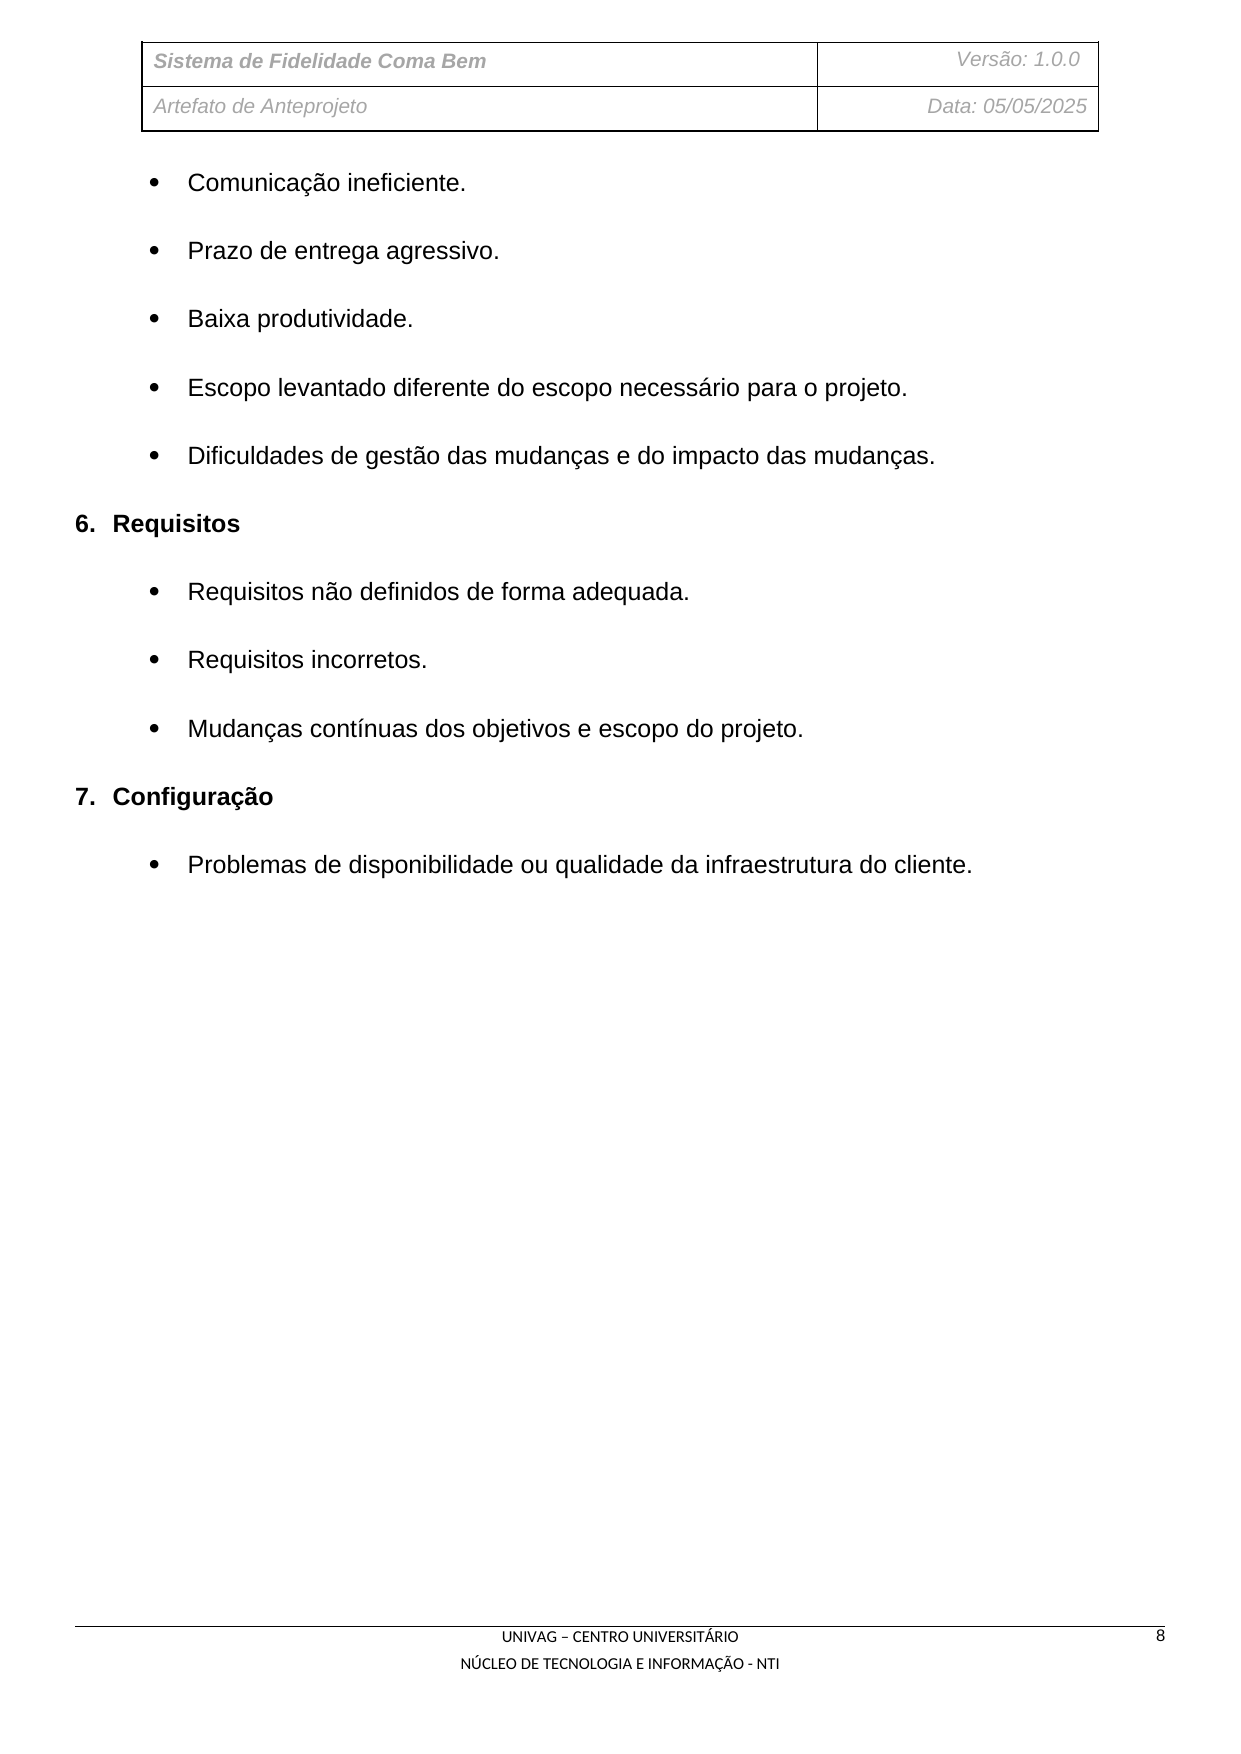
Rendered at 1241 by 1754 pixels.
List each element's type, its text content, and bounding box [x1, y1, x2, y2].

list Comunicação ineficiente. [150, 168, 1165, 197]
list Requisitos [75, 509, 1165, 538]
list Problemas de disponibilidade ou qualidade da infraestrutura do cliente. [150, 850, 1165, 879]
list Dificuldades de gestão das mudanças e do impacto das mudanças. [150, 441, 1165, 470]
list Baixa produtividade. [150, 304, 1165, 333]
list Escopo levantado diferente do escopo necessário para o projeto. [150, 373, 1165, 401]
list Requisitos não definidos de forma adequada. [150, 577, 1165, 606]
list Requisitos incorretos. [150, 645, 1165, 674]
list Configuração [75, 782, 1165, 811]
list Prazo de entrega agressivo. [150, 236, 1165, 265]
list Mudanças contínuas dos objetivos e escopo do projeto. [150, 714, 1165, 742]
